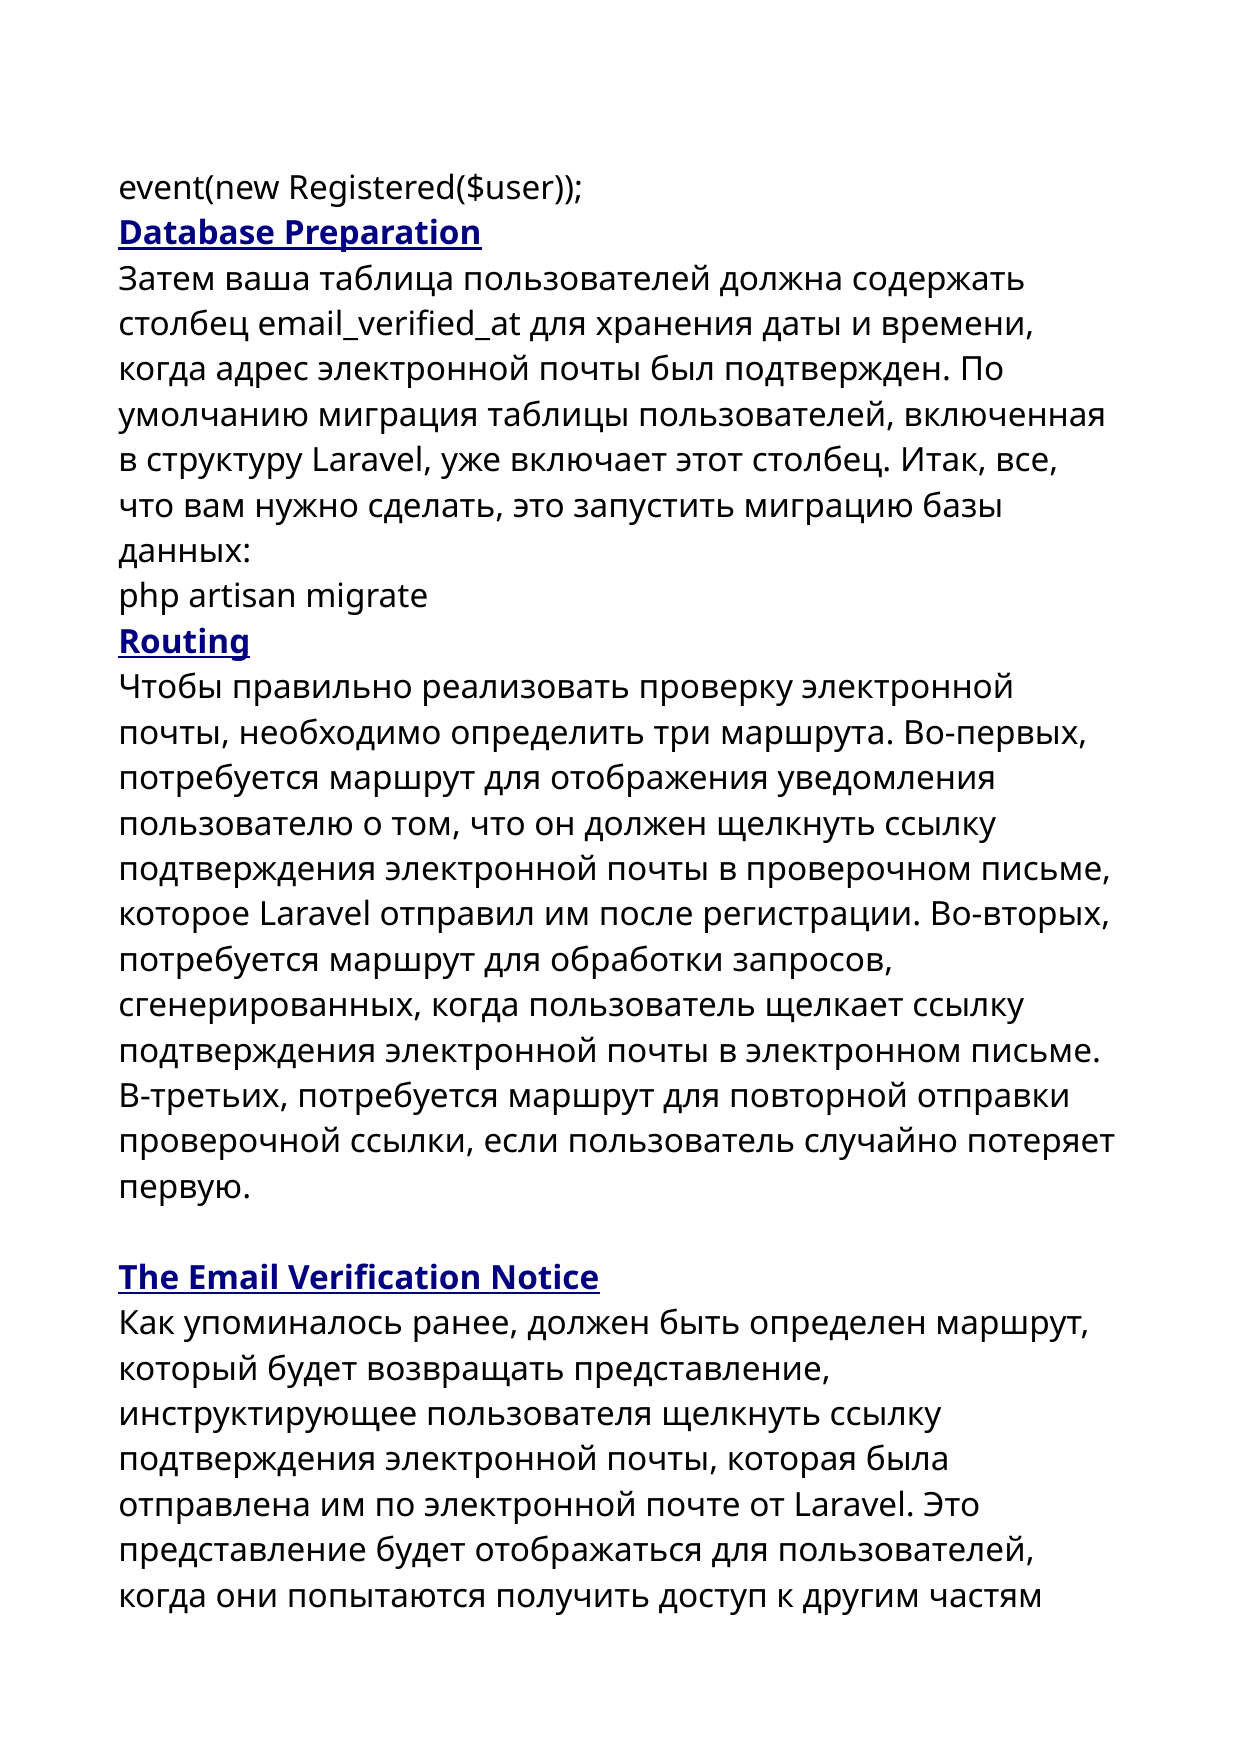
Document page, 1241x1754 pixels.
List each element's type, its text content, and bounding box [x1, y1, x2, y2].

text Чтобы правильно реализовать проверку электронной почты, необходимо определить три маршрута. Во-первых, потребуется маршрут для отображения уведомления пользователю о том, что он должен щелкнуть ссылку подтверждения электронной почты в проверочном письме, которое Laravel отправил им после регистрации. Во-вторых, потребуется маршрут для обработки запросов, сгенерированных, когда пользователь щелкает ссылку подтверждения электронной почты в электронном письме. В-третьих, потребуется маршрут для повторной отправки проверочной ссылки, если пользователь случайно потеряет первую. [118, 663, 1122, 1208]
text Как упоминалось ранее, должен быть определен маршрут, который будет возвращать представление, инструктирующее пользователя щелкнуть ссылку подтверждения электронной почты, которая была отправлена им по электронной почте от Laravel. Это представление будет отображаться для пользователей, когда они попытаются получить доступ к другим частям [118, 1299, 1122, 1617]
text php artisan migrate [118, 572, 1122, 618]
subtitle The Email Verification Notice [118, 1253, 1122, 1299]
subtitle Routing [118, 618, 1122, 663]
subtitle Database Preparation [118, 209, 1122, 254]
text event(new Registered($user)); [118, 163, 1122, 209]
text Затем ваша таблица пользователей должна содержать столбец email_verified_at для хранения даты и времени, когда адрес электронной почты был подтвержден. По умолчанию миграция таблицы пользователей, включенная в структуру Laravel, уже включает этот столбец. Итак, все, что вам нужно сделать, это запустить миграцию базы данных: [118, 254, 1122, 572]
